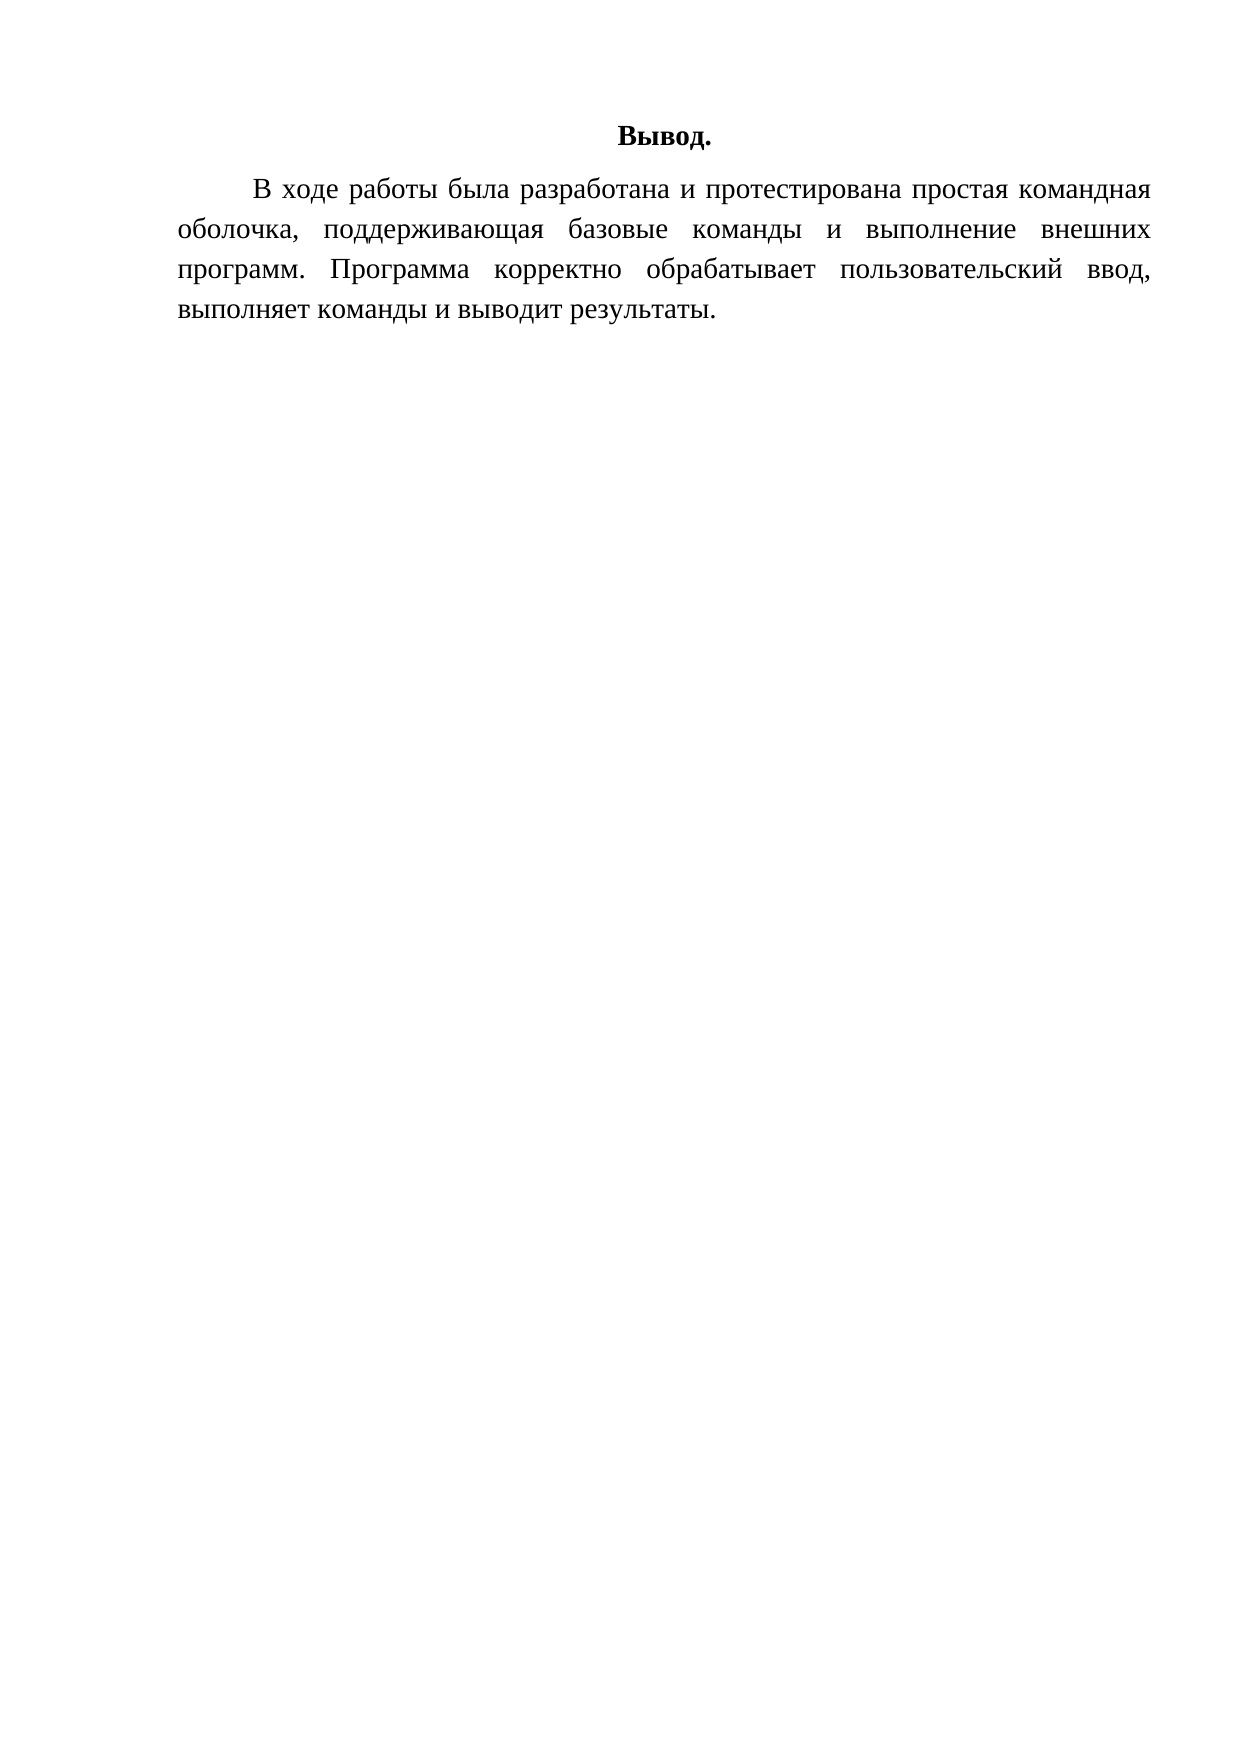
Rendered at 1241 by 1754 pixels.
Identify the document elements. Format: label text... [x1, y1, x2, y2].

text В ходе работы была разработана и протестирована простая командная оболочка, поддерживающая базовые команды и выполнение внешних программ. Программа корректно обрабатывает пользовательский ввод, выполняет команды и выводит результаты. [177, 171, 1152, 325]
text Вывод. [177, 118, 1152, 152]
